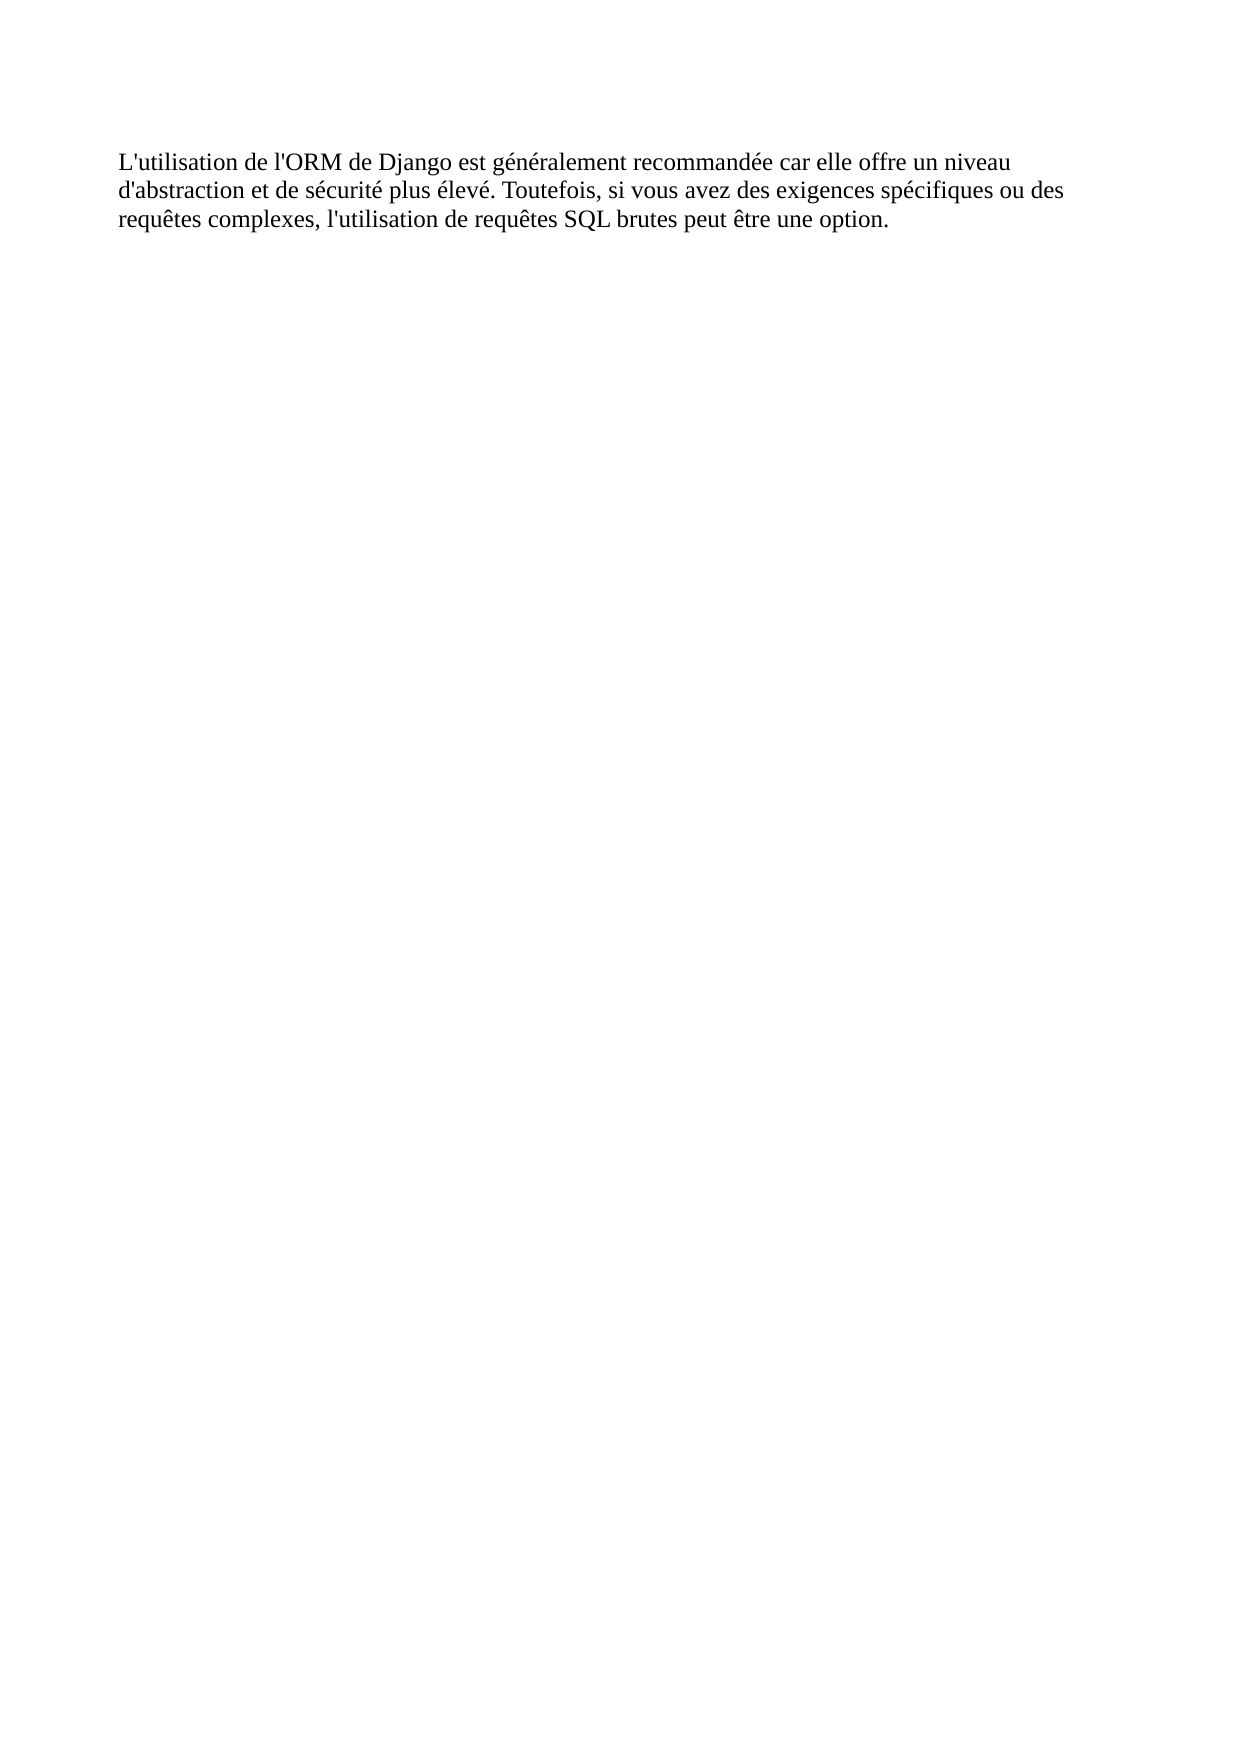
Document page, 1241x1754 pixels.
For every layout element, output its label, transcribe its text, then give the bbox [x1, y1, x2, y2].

text L'utilisation de l'ORM de Django est généralement recommandée car elle offre un niveau d'abstraction et de sécurité plus élevé. Toutefois, si vous avez des exigences spécifiques ou des requêtes complexes, l'utilisation de requêtes SQL brutes peut être une option. [118, 147, 1122, 233]
